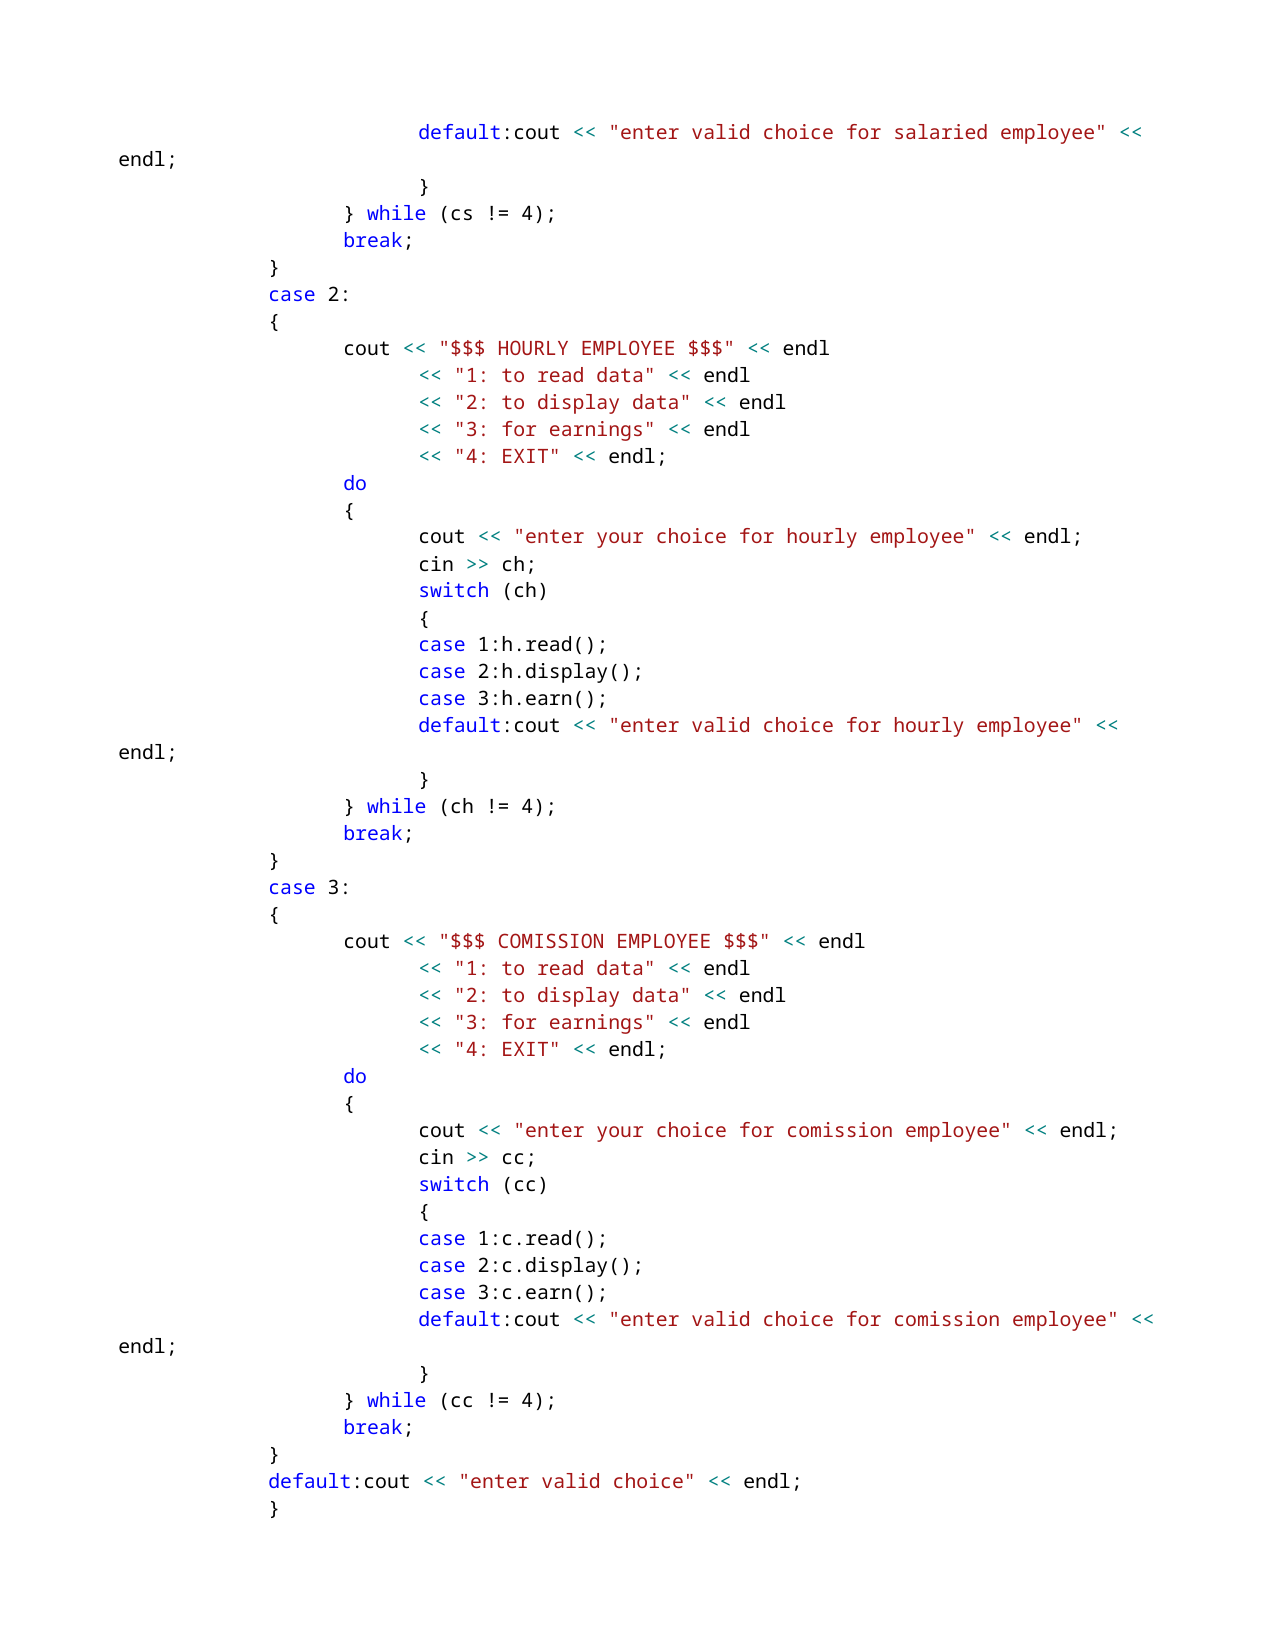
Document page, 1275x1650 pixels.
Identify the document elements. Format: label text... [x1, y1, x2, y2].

text case 3: [118, 873, 1157, 901]
text } while (cc != 4); [118, 1386, 1157, 1413]
text case 2: [118, 280, 1157, 307]
text } while (cs != 4); [118, 199, 1157, 226]
text << "1: to read data" << endl [118, 361, 1157, 388]
text break; [118, 226, 1157, 253]
text << "2: to display data" << endl [118, 981, 1157, 1008]
text cout << "enter your choice for comission employee" << endl; [118, 1116, 1157, 1143]
text switch (cc) [118, 1170, 1157, 1197]
text default:cout << "enter valid choice" << endl; [118, 1467, 1157, 1494]
text { [118, 901, 1157, 927]
text cin >> cc; [118, 1143, 1157, 1170]
text } [118, 172, 1157, 199]
text } [118, 847, 1157, 873]
text cout << "enter your choice for hourly employee" << endl; [118, 523, 1157, 550]
text break; [118, 1413, 1157, 1440]
text break; [118, 819, 1157, 847]
text case 2:c.display(); [118, 1251, 1157, 1278]
text cout << "$$$ COMISSION EMPLOYEE $$$" << endl [118, 927, 1157, 954]
text do [118, 469, 1157, 496]
text case 1:h.read(); [118, 631, 1157, 658]
text << "3: for earnings" << endl [118, 1008, 1157, 1035]
text } [118, 1494, 1157, 1521]
text { [118, 307, 1157, 334]
text default:cout << "enter valid choice for comission employee" << endl; [118, 1305, 1157, 1359]
text default:cout << "enter valid choice for hourly employee" << endl; [118, 712, 1157, 766]
text } [118, 253, 1157, 280]
text case 3:c.earn(); [118, 1278, 1157, 1305]
text cin >> ch; [118, 550, 1157, 577]
text { [118, 496, 1157, 523]
text case 3:h.earn(); [118, 685, 1157, 712]
text { [118, 1089, 1157, 1116]
text { [118, 604, 1157, 631]
text case 1:c.read(); [118, 1224, 1157, 1251]
text << "3: for earnings" << endl [118, 415, 1157, 442]
text cout << "$$$ HOURLY EMPLOYEE $$$" << endl [118, 334, 1157, 361]
text } [118, 1440, 1157, 1467]
text << "4: EXIT" << endl; [118, 1035, 1157, 1062]
text << "2: to display data" << endl [118, 388, 1157, 415]
text } [118, 1359, 1157, 1386]
text switch (ch) [118, 577, 1157, 604]
text do [118, 1062, 1157, 1089]
text { [118, 1197, 1157, 1224]
text default:cout << "enter valid choice for salaried employee" << endl; [118, 118, 1157, 172]
text } while (ch != 4); [118, 793, 1157, 819]
text case 2:h.display(); [118, 658, 1157, 685]
text } [118, 766, 1157, 793]
text << "1: to read data" << endl [118, 954, 1157, 981]
text << "4: EXIT" << endl; [118, 442, 1157, 469]
